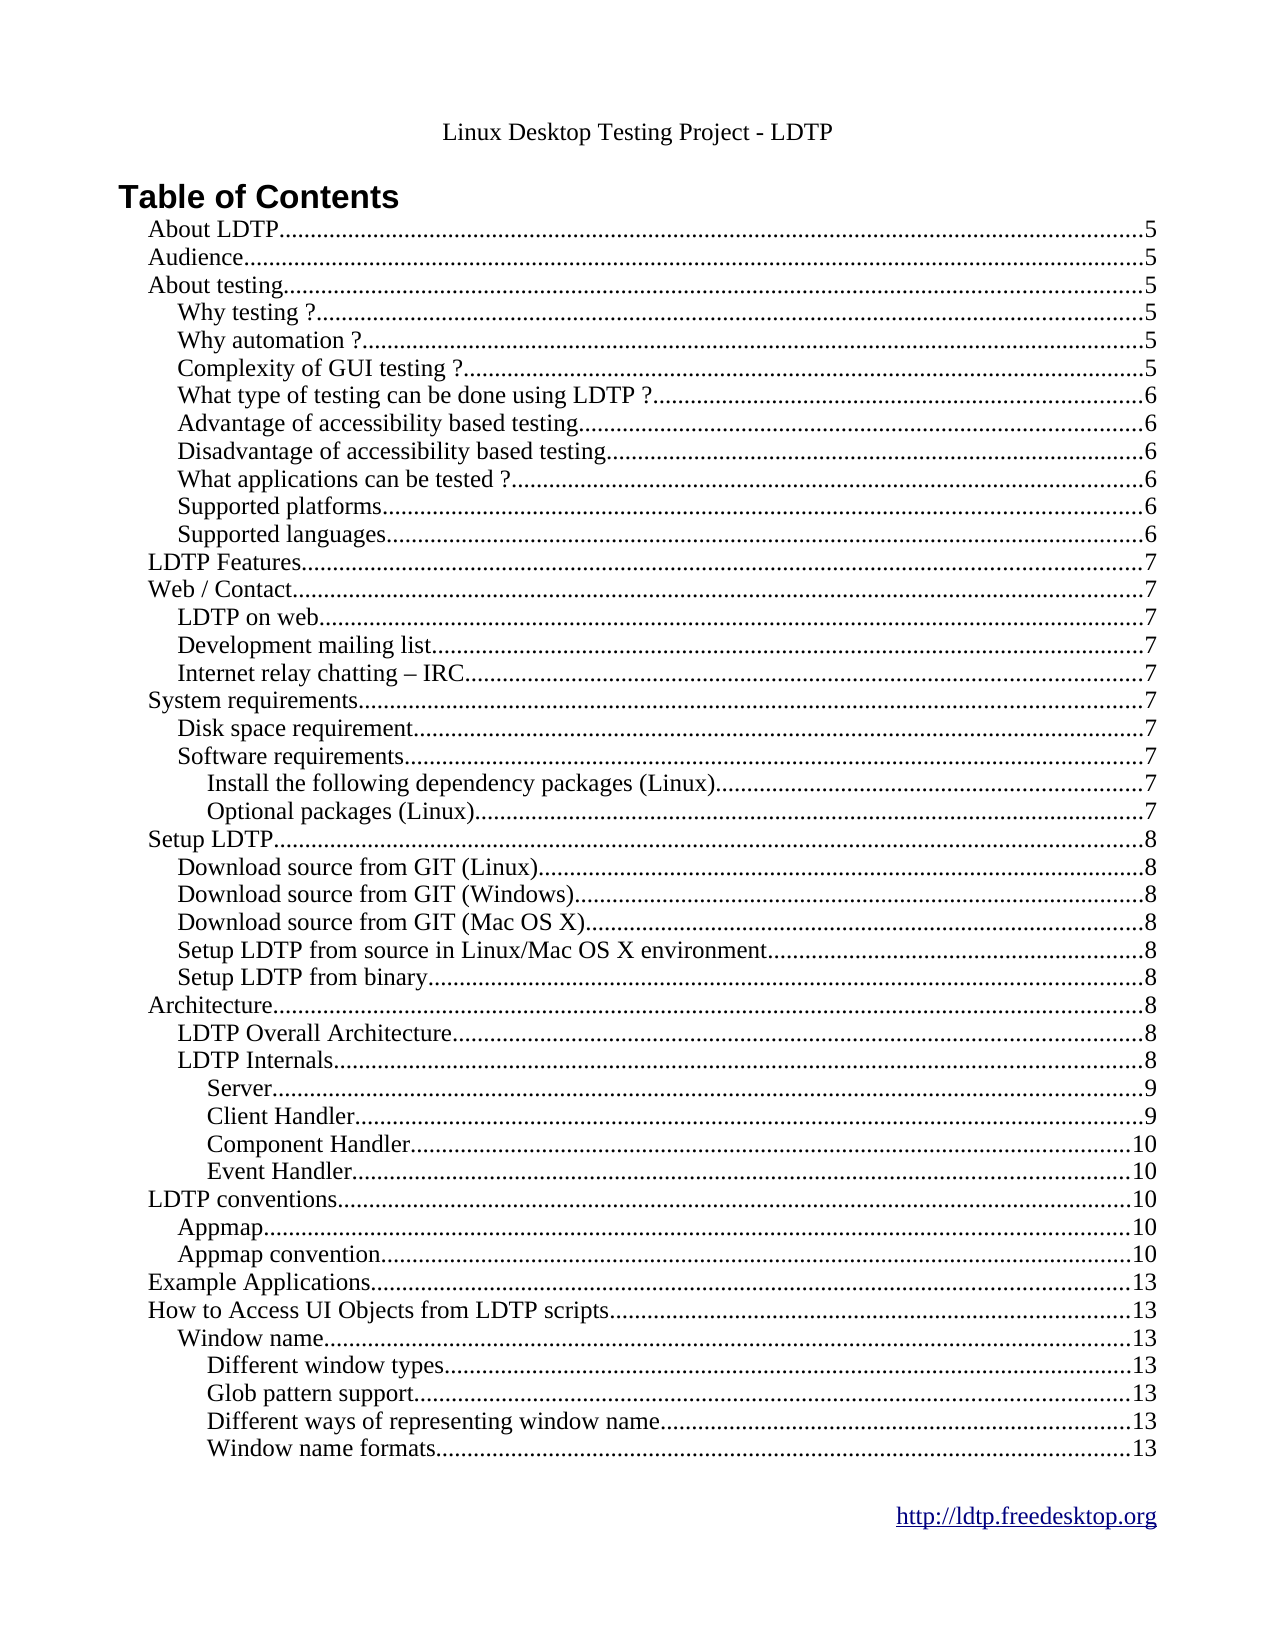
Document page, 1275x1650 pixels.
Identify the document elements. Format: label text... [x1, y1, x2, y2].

text Audience 5 [148, 243, 1157, 271]
text LDTP Internals 8 [177, 1047, 1157, 1074]
text Appmap convention 10 [177, 1241, 1157, 1268]
text Internet relay chatting – IRC 7 [177, 659, 1157, 686]
text Window name formats 13 [207, 1434, 1157, 1462]
text LDTP on web 7 [177, 603, 1157, 631]
text About testing 5 [148, 271, 1157, 298]
text Download source from GIT (Linux) 8 [177, 853, 1157, 880]
text Download source from GIT (Mac OS X) 8 [177, 908, 1157, 936]
text Setup LDTP from source in Linux/Mac OS X environment 8 [177, 936, 1157, 963]
text System requirements 7 [148, 686, 1157, 714]
text Server 9 [207, 1074, 1157, 1102]
text Install the following dependency packages (Linux) 7 [207, 769, 1157, 797]
text Architecture 8 [148, 991, 1157, 1019]
text LDTP Overall Architecture 8 [177, 1019, 1157, 1047]
text About LDTP 5 [148, 215, 1157, 243]
text LDTP Features 7 [148, 548, 1157, 576]
text Optional packages (Linux) 7 [207, 797, 1157, 825]
text Client Handler 9 [207, 1102, 1157, 1130]
text Window name 13 [177, 1324, 1157, 1351]
text Different ways of representing window name 13 [207, 1407, 1157, 1434]
subtitle Table of Contents [118, 178, 1157, 215]
text Software requirements 7 [177, 742, 1157, 769]
text Why testing ? 5 [177, 298, 1157, 326]
text Setup LDTP from binary 8 [177, 963, 1157, 991]
text Component Handler 10 [207, 1130, 1157, 1157]
text Appmap 10 [177, 1213, 1157, 1241]
text LDTP conventions 10 [148, 1185, 1157, 1213]
text Why automation ? 5 [177, 326, 1157, 354]
text Example Applications 13 [148, 1268, 1157, 1296]
text Web / Contact 7 [148, 576, 1157, 603]
text Advantage of accessibility based testing 6 [177, 409, 1157, 437]
text Disk space requirement 7 [177, 714, 1157, 742]
text What type of testing can be done using LDTP ? 6 [177, 382, 1157, 409]
text Supported platforms 6 [177, 492, 1157, 520]
text What applications can be tested ? 6 [177, 465, 1157, 492]
text Download source from GIT (Windows) 8 [177, 880, 1157, 908]
text Complexity of GUI testing ? 5 [177, 354, 1157, 382]
text Supported languages 6 [177, 520, 1157, 548]
text Setup LDTP 8 [148, 825, 1157, 853]
text Event Handler 10 [207, 1157, 1157, 1185]
text How to Access UI Objects from LDTP scripts 13 [148, 1296, 1157, 1324]
text Glob pattern support 13 [207, 1379, 1157, 1407]
text Development mailing list 7 [177, 631, 1157, 659]
text Different window types 13 [207, 1351, 1157, 1379]
text Disadvantage of accessibility based testing 6 [177, 437, 1157, 465]
